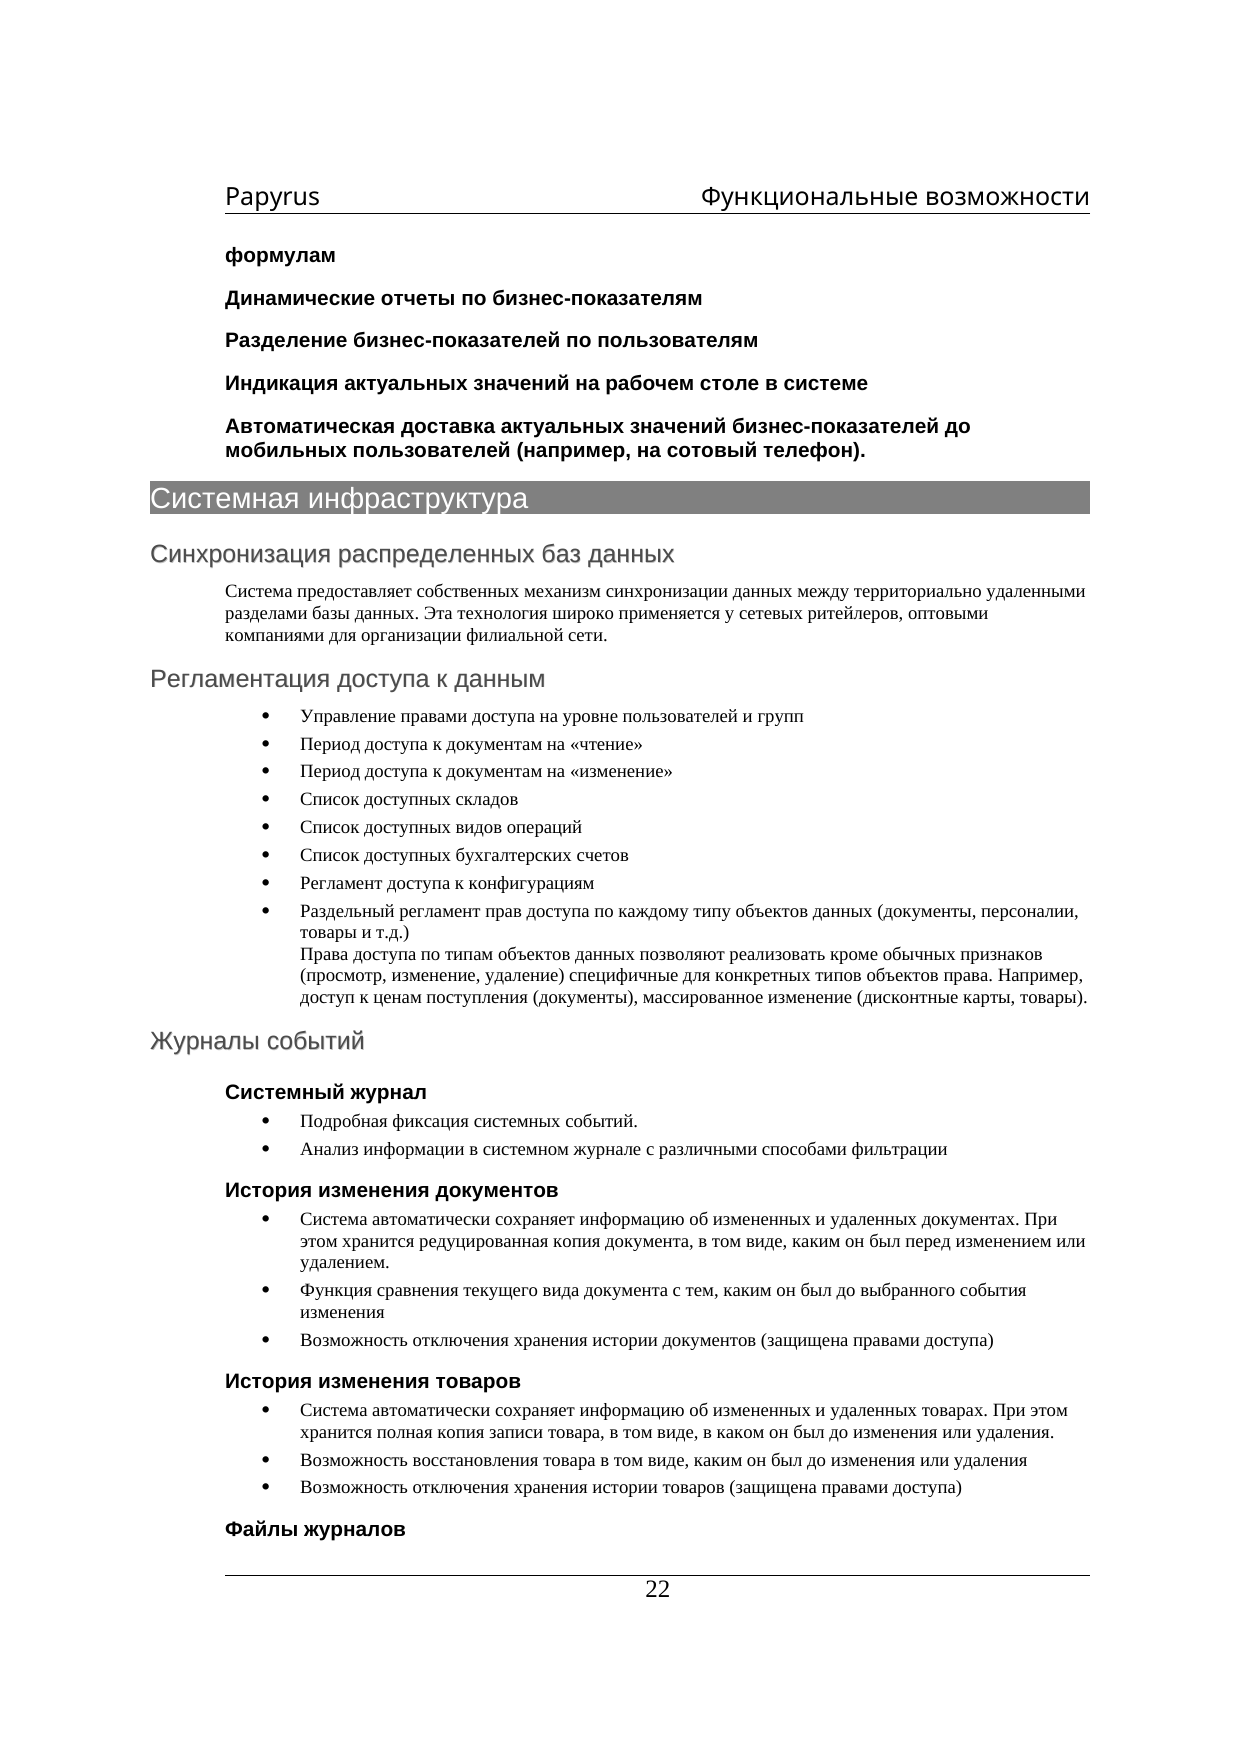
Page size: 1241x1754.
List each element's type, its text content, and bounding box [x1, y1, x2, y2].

list Возможность отключения хранения истории документов (защищена правами доступа) [262, 1329, 1090, 1350]
subtitle История изменения товаров [225, 1369, 1090, 1393]
subtitle Регламентация доступа к данным [150, 664, 1090, 692]
list Список доступных бухгалтерских счетов [262, 844, 1090, 865]
subtitle Файлы журналов [225, 1517, 1090, 1541]
list Возможность отключения хранения истории товаров (защищена правами доступа) [262, 1476, 1090, 1498]
subtitle Системный журнал [225, 1079, 1090, 1103]
list Анализ информации в системном журнале с различными способами фильтрации [262, 1138, 1090, 1159]
list Управление правами доступа на уровне пользователей и групп [262, 705, 1090, 726]
list Период доступа к документам на «изменение» [262, 760, 1090, 782]
subtitle Автоматическая доставка актуальных значений бизнес-показателей до мобильных пользователей (например, на сотовый телефон). [225, 414, 1090, 462]
list Система автоматически сохраняет информацию об измененных и удаленных товарах. При этом хранится полная копия записи товара, в том виде, в каком он был до изменения или удаления. [262, 1399, 1090, 1442]
list Система автоматически сохраняет информацию об измененных и удаленных документах. При этом хранится редуцированная копия документа, в том виде, каким он был перед изменением или удалением. [262, 1208, 1090, 1273]
list Список доступных видов операций [262, 816, 1090, 838]
list Раздельный регламент прав доступа по каждому типу объектов данных (документы, персоналии, товары и т.д.) Права доступа по типам объектов данных позволяют реализовать кроме обычных признаков (просмотр, изменение, удаление) специфичные для конкретных типов объектов права. Например, доступ к ценам поступления (документы), массированное изменение (дисконтные карты, товары). [262, 899, 1090, 1007]
list Функция сравнения текущего вида документа с тем, каким он был до выбранного события изменения [262, 1279, 1090, 1322]
subtitle Синхронизация распределенных баз данных [150, 539, 1090, 568]
subtitle История изменения документов [225, 1178, 1090, 1202]
text Система предоставляет собственных механизм синхронизации данных между территориально удаленными разделами базы данных. Эта технология широко применяется у сетевых ритейлеров, оптовыми компаниями для организации филиальной сети. [225, 580, 1090, 645]
subtitle Разделение бизнес-показателей по пользователям [225, 328, 1090, 352]
subtitle Журналы событий [150, 1026, 1090, 1055]
list Регламент доступа к конфигурациям [262, 872, 1090, 893]
list Список доступных складов [262, 788, 1090, 810]
list Подробная фиксация системных событий. [262, 1110, 1090, 1131]
list Возможность восстановления товара в том виде, каким он был до изменения или удаления [262, 1449, 1090, 1470]
subtitle Динамические отчеты по бизнес-показателям [225, 285, 1090, 309]
list Период доступа к документам на «чтение» [262, 733, 1090, 754]
subtitle Индикация актуальных значений на рабочем столе в системе [225, 371, 1090, 395]
subtitle формулам [225, 243, 1090, 267]
subtitle Системная инфраструктура [150, 481, 1090, 514]
